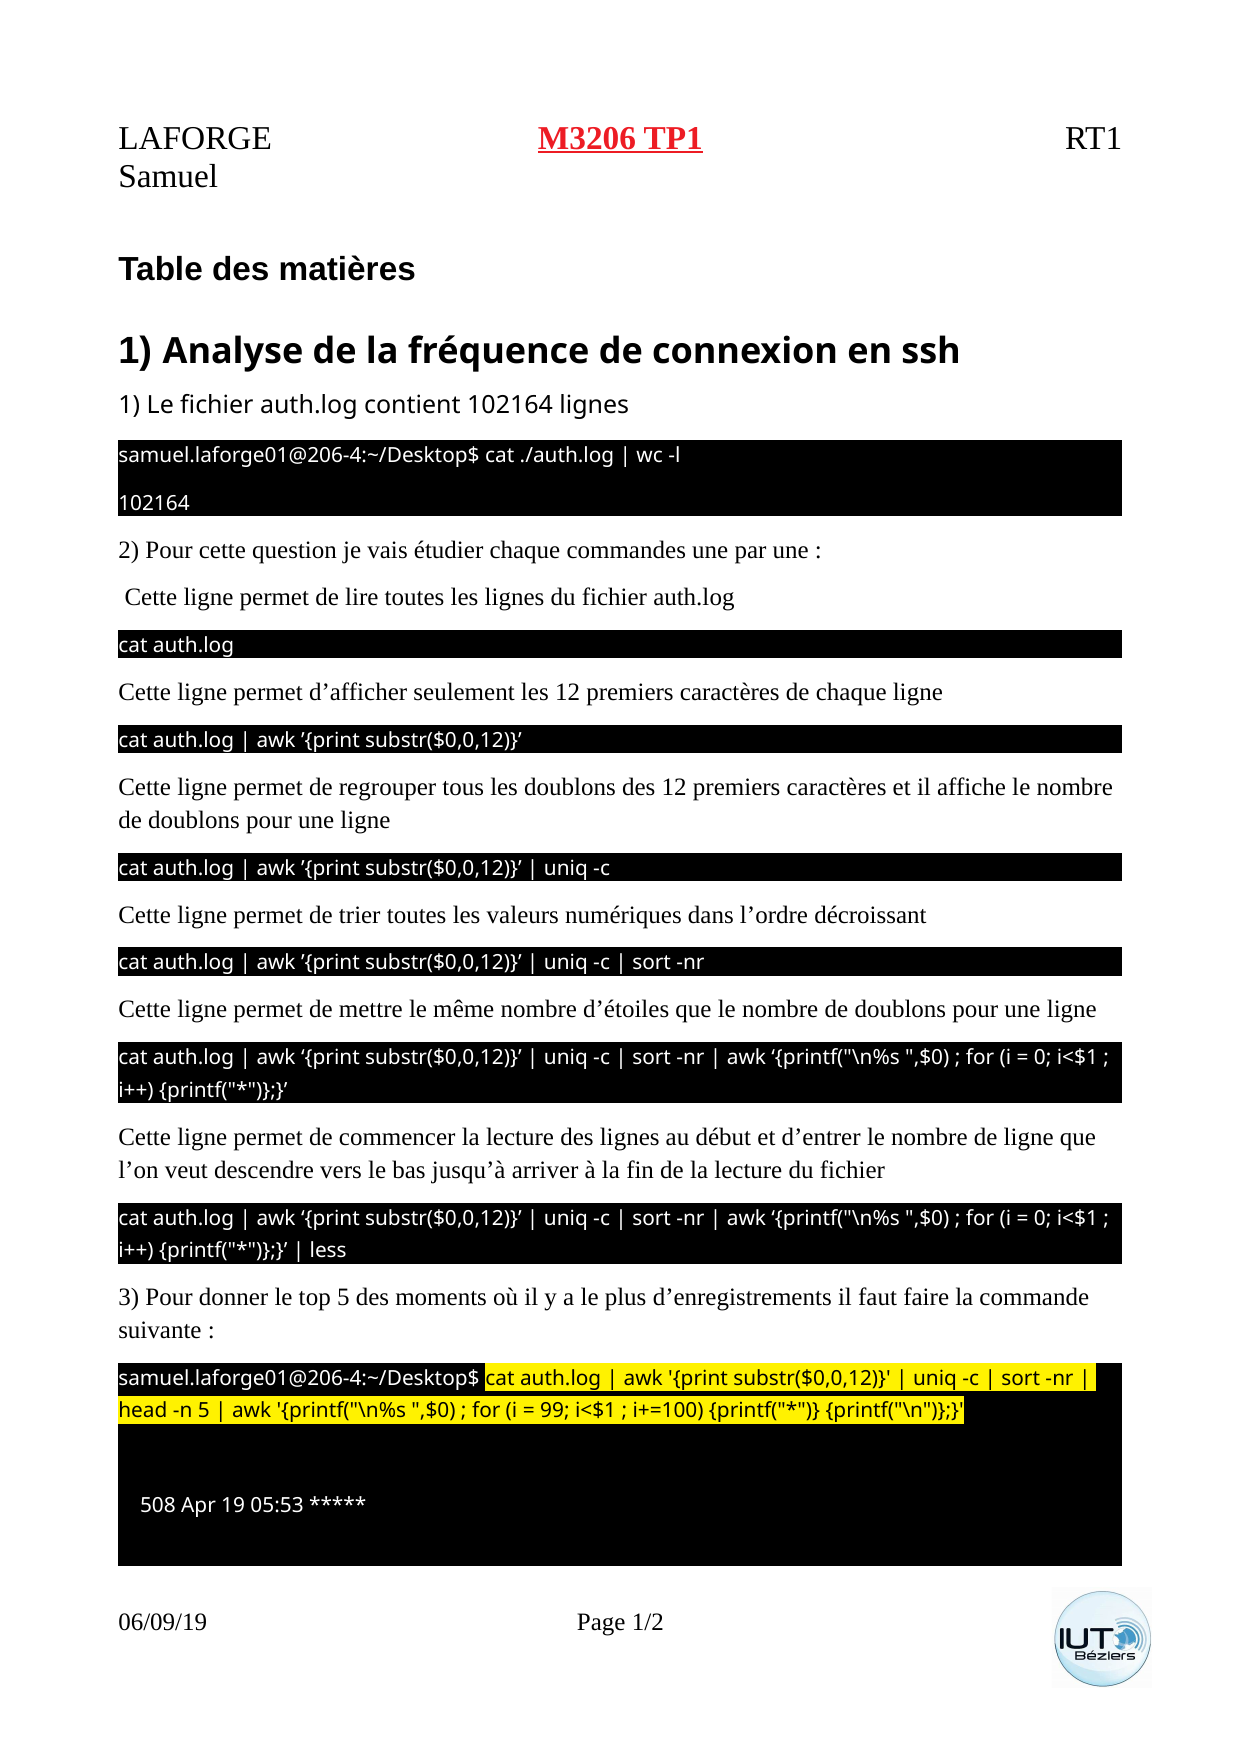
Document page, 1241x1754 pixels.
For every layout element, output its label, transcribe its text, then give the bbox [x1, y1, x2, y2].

text Cette ligne permet de lire toutes les lignes du fichier auth.log [118, 582, 1122, 611]
text samuel.laforge01@206-4:~/Desktop$ cat auth.log | awk '{print substr($0,0,12)}' | uniq -c | sort -nr | head -n 5 | awk '{printf("\n%s ",$0) ; for (i = 99; i<$1 ; i+=100) {printf("*")} {printf("\n")};}' [118, 1363, 1122, 1424]
text 102164 [118, 488, 1122, 516]
text 3) Pour donner le top 5 des moments où il y a le plus d’enregistrements il faut faire la commande suivante : [118, 1282, 1122, 1344]
subtitle 1) Analyse de la fréquence de connexion en ssh [118, 325, 1122, 374]
text Cette ligne permet d’afficher seulement les 12 premiers caractères de chaque ligne [118, 677, 1122, 706]
text 508 Apr 19 05:53 ***** [118, 1490, 1122, 1518]
text cat auth.log | awk ‘{print substr($0,0,12)}’ | uniq -c | sort -nr | awk ‘{printf("\n%s ",$0) ; for (i = 0; i<$1 ; i++) {printf("*")};}’ [118, 1042, 1122, 1103]
text Cette ligne permet de commencer la lecture des lignes au début et d’entrer le nombre de ligne que l’on veut descendre vers le bas jusqu’à arriver à la fin de la lecture du fichier [118, 1122, 1122, 1184]
text samuel.laforge01@206-4:~/Desktop$ cat ./auth.log | wc -l [118, 440, 1122, 469]
text 2) Pour cette question je vais étudier chaque commandes une par une : [118, 535, 1122, 563]
text cat auth.log | awk ‘{print substr($0,0,12)}’ | uniq -c | sort -nr | awk ‘{printf("\n%s ",$0) ; for (i = 0; i<$1 ; i++) {printf("*")};}’ | less [118, 1203, 1122, 1264]
text Cette ligne permet de regrouper tous les doublons des 12 premiers caractères et il affiche le nombre de doublons pour une ligne [118, 772, 1122, 834]
text cat auth.log [118, 630, 1122, 658]
text cat auth.log | awk ’{print substr($0,0,12)}’ | uniq -c | sort -nr [118, 947, 1122, 976]
text Cette ligne permet de trier toutes les valeurs numériques dans l’ordre décroissant [118, 900, 1122, 928]
subtitle Table des matières [118, 249, 1122, 288]
picture [1051, 1587, 1153, 1688]
text cat auth.log | awk ’{print substr($0,0,12)}’ | uniq -c [118, 853, 1122, 881]
text Cette ligne permet de mettre le même nombre d’étoiles que le nombre de doublons pour une ligne [118, 994, 1122, 1023]
text 1) Le fichier auth.log contient 102164 lignes [118, 387, 1122, 421]
text cat auth.log | awk ’{print substr($0,0,12)}’ [118, 725, 1122, 753]
